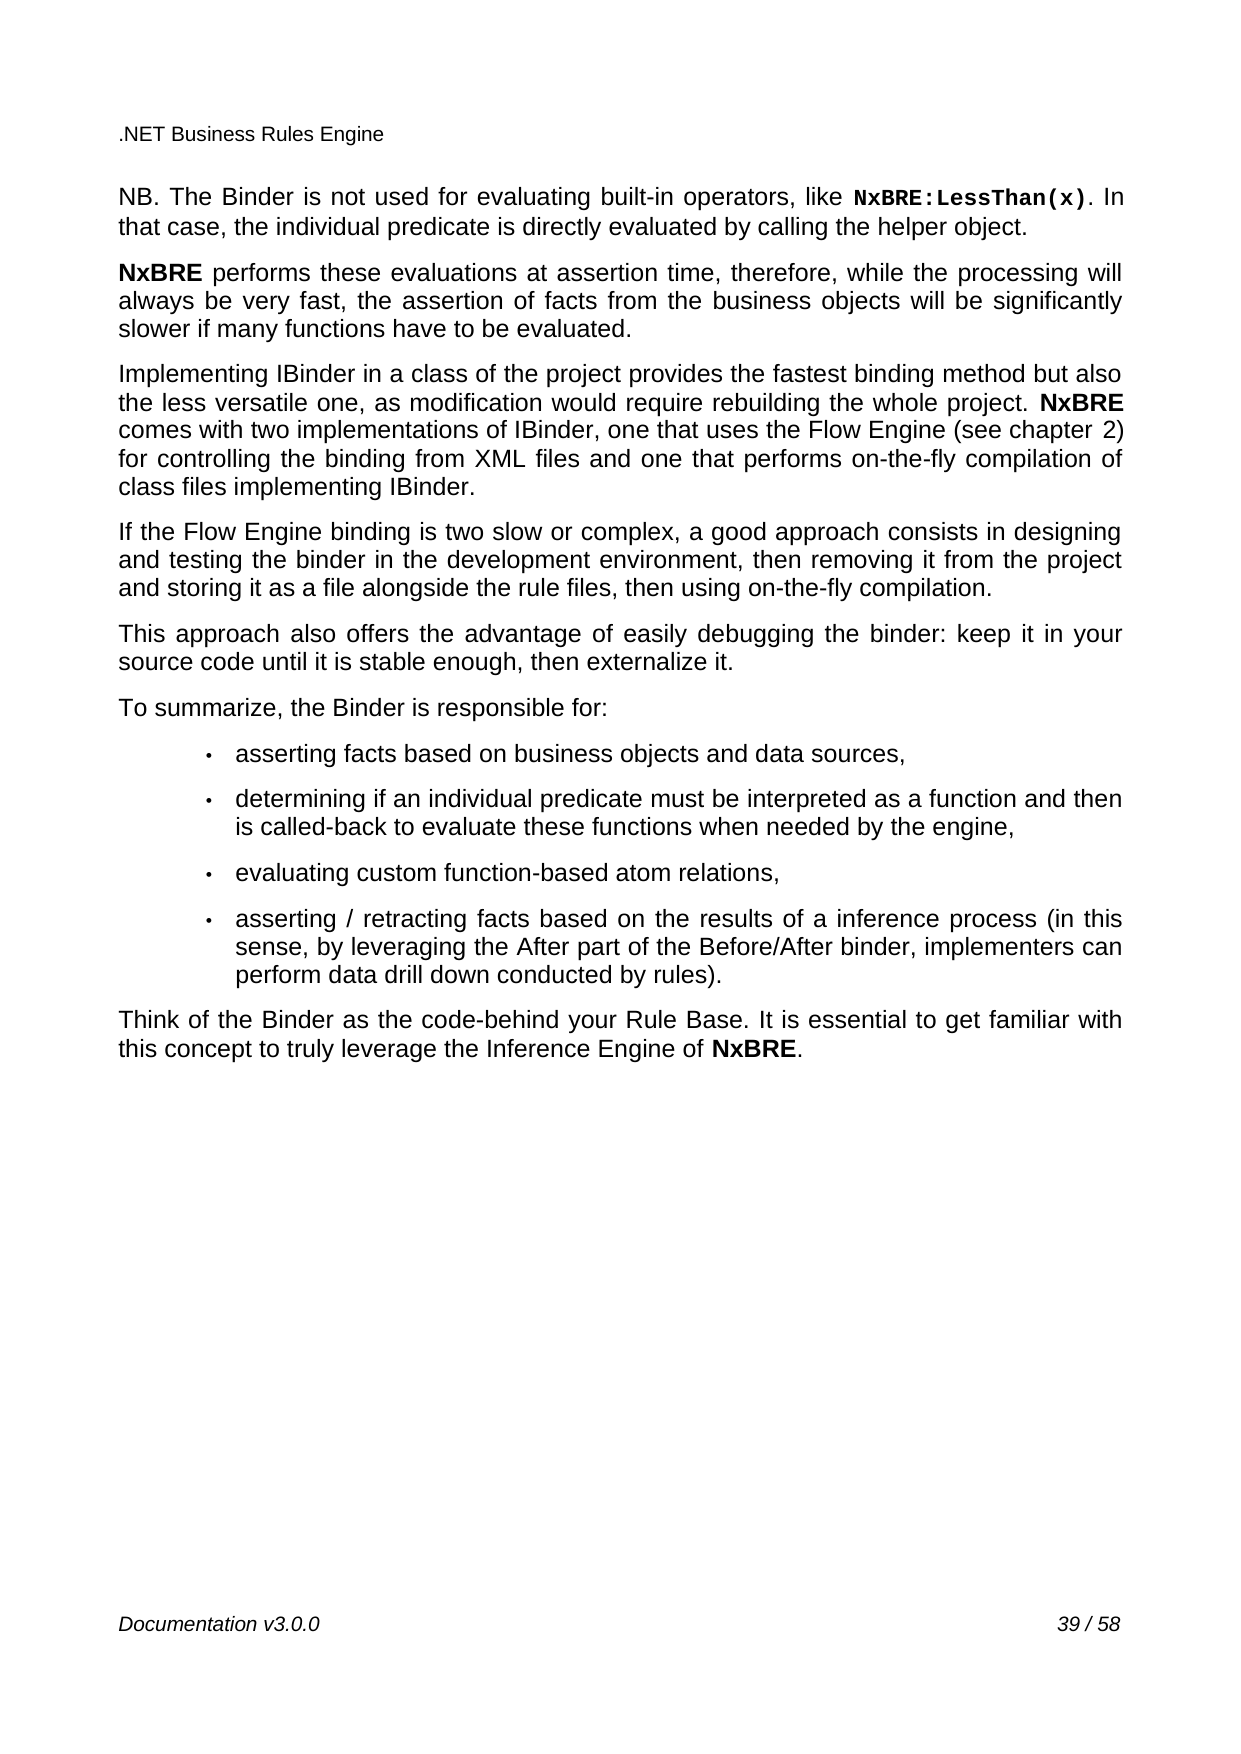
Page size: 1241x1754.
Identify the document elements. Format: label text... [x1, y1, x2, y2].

text If the Flow Engine binding is two slow or complex, a good approach consists in designing and testing the binder in the development environment, then removing it from the project and storing it as a file alongside the rule files, then using on-the-fly compilation. [118, 518, 1124, 602]
text This approach also offers the advantage of easily debugging the binder: keep it in your source code until it is stable enough, then externalize it. [118, 620, 1124, 676]
list evaluating custom function-based atom relations, [206, 859, 1124, 887]
text To summarize, the Binder is responsible for: [118, 693, 1124, 722]
list asserting facts based on business objects and data sources, [206, 739, 1124, 767]
text Think of the Binder as the code-behind your Rule Base. It is essential to get familiar with this concept to truly leverage the Inference Engine of NxBRE. [118, 1006, 1124, 1062]
list determining if an individual predicate must be interpreted as a function and then is called-back to evaluate these functions when needed by the engine, [206, 785, 1124, 841]
text Implementing IBinder in a class of the project provides the fastest binding method but also the less versatile one, as modification would require rebuilding the whole project. NxBRE comes with two implementations of IBinder, one that uses the Flow Engine (see chapter 2) for controlling the binding from XML files and one that performs on-the-fly compilation of class files implementing IBinder. [118, 360, 1124, 500]
text NxBRE performs these evaluations at assertion time, therefore, while the processing will always be very fast, the assertion of facts from the business objects will be significantly slower if many functions have to be evaluated. [118, 258, 1124, 342]
list asserting / retracting facts based on the results of a inference process (in this sense, by leveraging the After part of the Before/After binder, implementers can perform data drill down conducted by rules). [206, 904, 1124, 988]
text NB. The Binder is not used for evaluating built-in operators, like NxBRE:LessThan(x). In that case, the individual predicate is directly evaluated by calling the helper object. [118, 183, 1124, 241]
